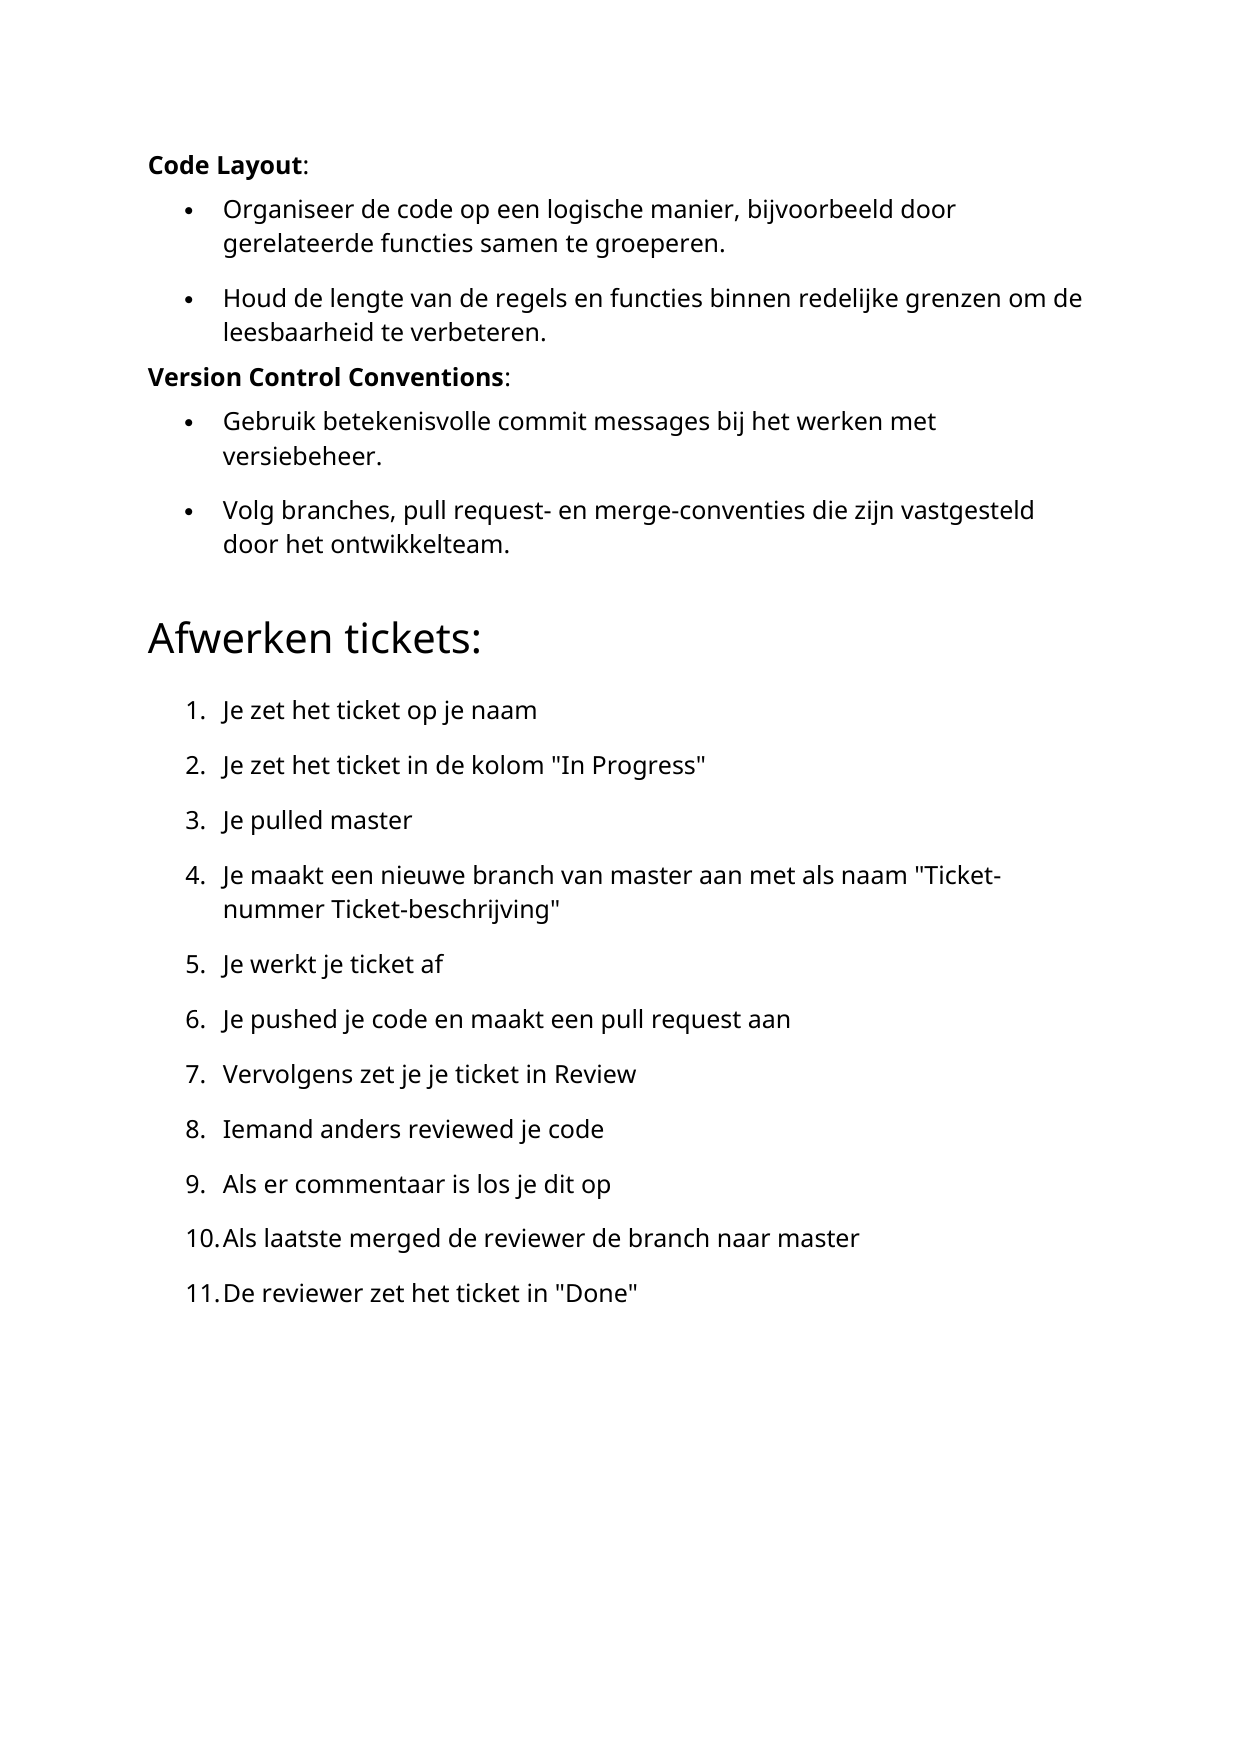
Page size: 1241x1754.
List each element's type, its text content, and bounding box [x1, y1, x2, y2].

list Je maakt een nieuwe branch van master aan met als naam "Ticket-nummer Ticket-beschrijving" [185, 858, 1093, 926]
list Organiseer de code op een logische manier, bijvoorbeeld door gerelateerde functies samen te groeperen. [185, 192, 1093, 260]
text Version Control Conventions: [148, 359, 1093, 394]
list Je pushed je code en maakt een pull request aan [185, 1002, 1093, 1036]
list Als er commentaar is los je dit op [185, 1166, 1093, 1200]
list Als laatste merged de reviewer de branch naar master [185, 1221, 1093, 1255]
list Je zet het ticket op je naam [185, 693, 1093, 727]
subtitle Afwerken tickets: [148, 609, 1093, 666]
list Volg branches, pull request- en merge-conventies die zijn vastgesteld door het ontwikkelteam. [185, 493, 1093, 561]
list Vervolgens zet je je ticket in Review [185, 1056, 1093, 1091]
text Code Layout: [148, 148, 1093, 182]
list Iemand anders reviewed je code [185, 1111, 1093, 1145]
list Gebruik betekenisvolle commit messages bij het werken met versiebeheer. [185, 404, 1093, 472]
list De reviewer zet het ticket in "Done" [185, 1276, 1093, 1310]
list Je werkt je ticket af [185, 947, 1093, 981]
list Je pulled master [185, 803, 1093, 837]
list Houd de lengte van de regels en functies binnen redelijke grenzen om de leesbaarheid te verbeteren. [185, 281, 1093, 349]
list Je zet het ticket in de kolom "In Progress" [185, 748, 1093, 782]
